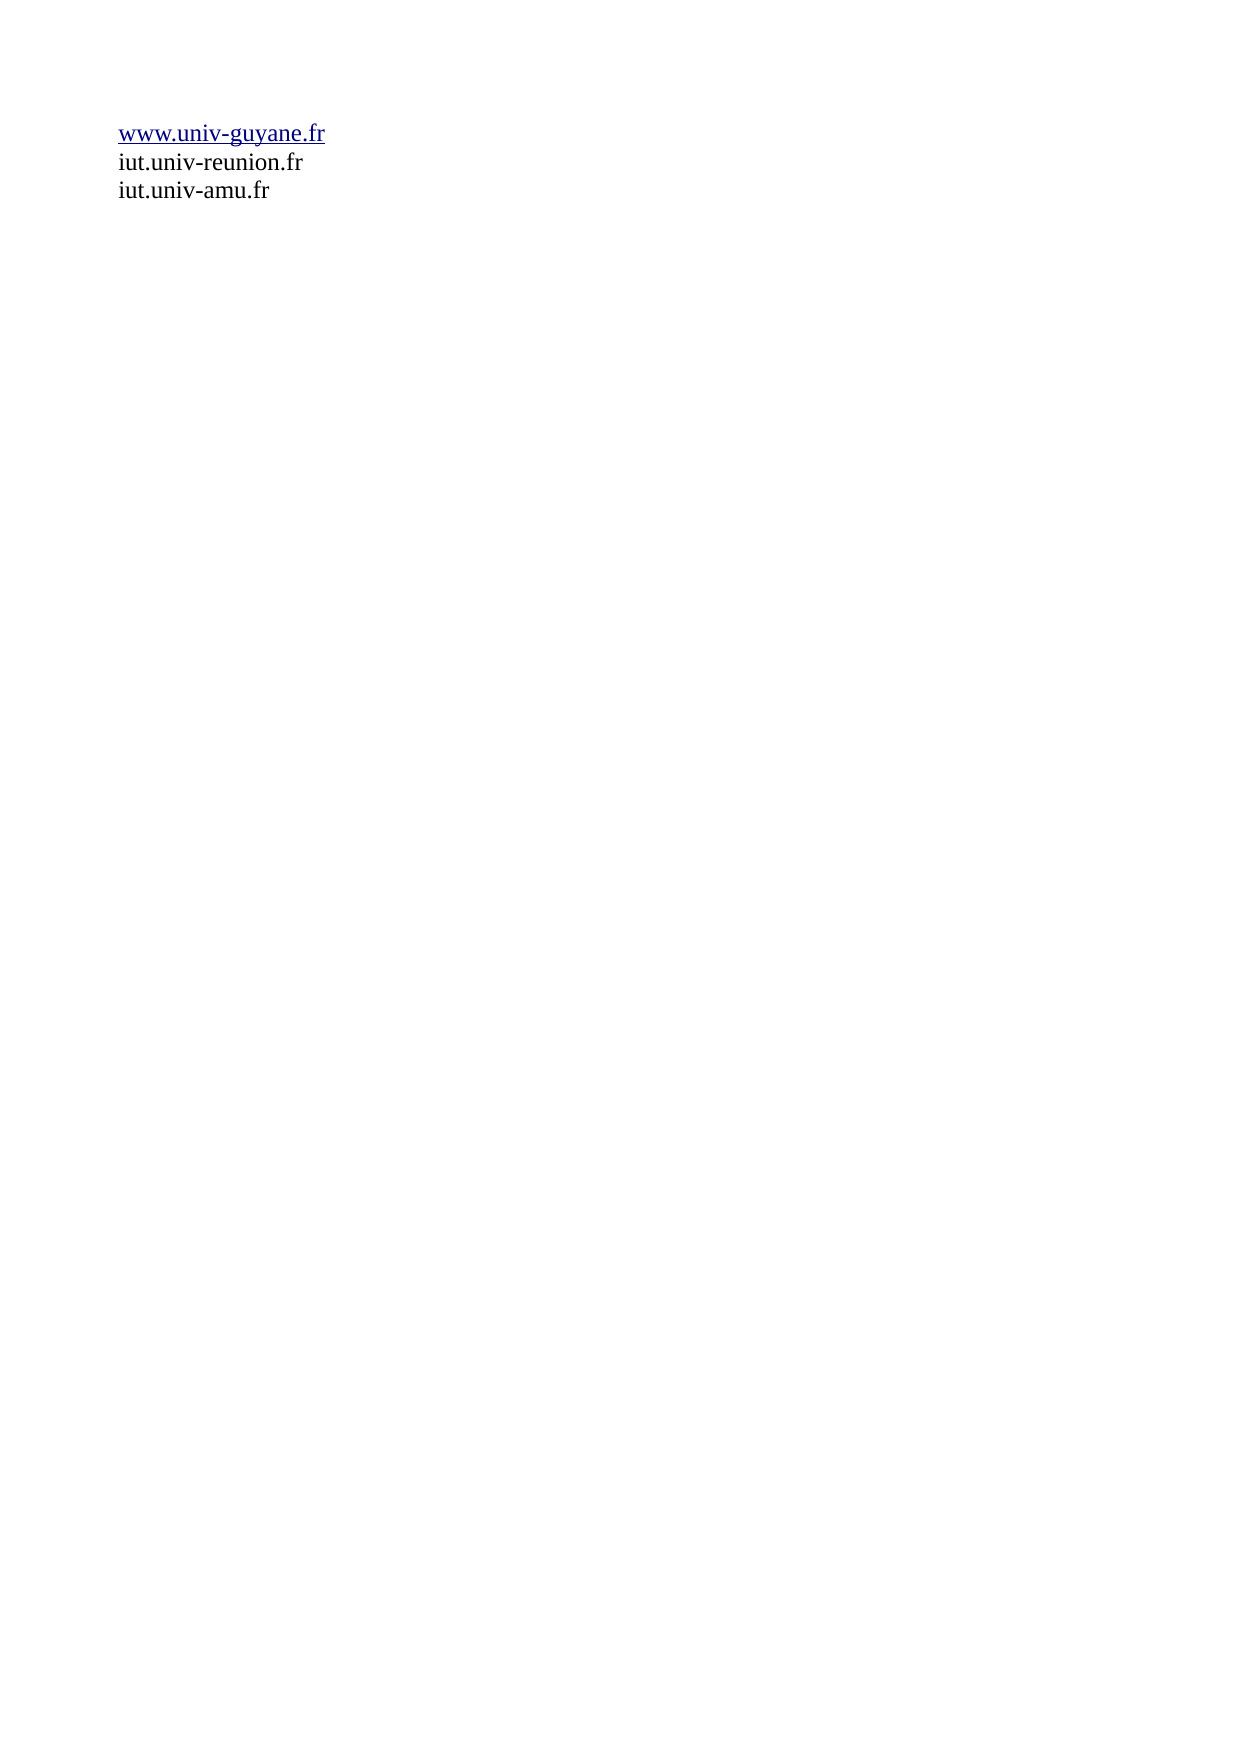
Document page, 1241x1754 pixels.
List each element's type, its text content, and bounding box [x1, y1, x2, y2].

text www.univ-guyane.fr [118, 118, 1122, 147]
text iut.univ-reunion.fr [118, 147, 1122, 176]
text iut.univ-amu.fr [118, 176, 1122, 204]
